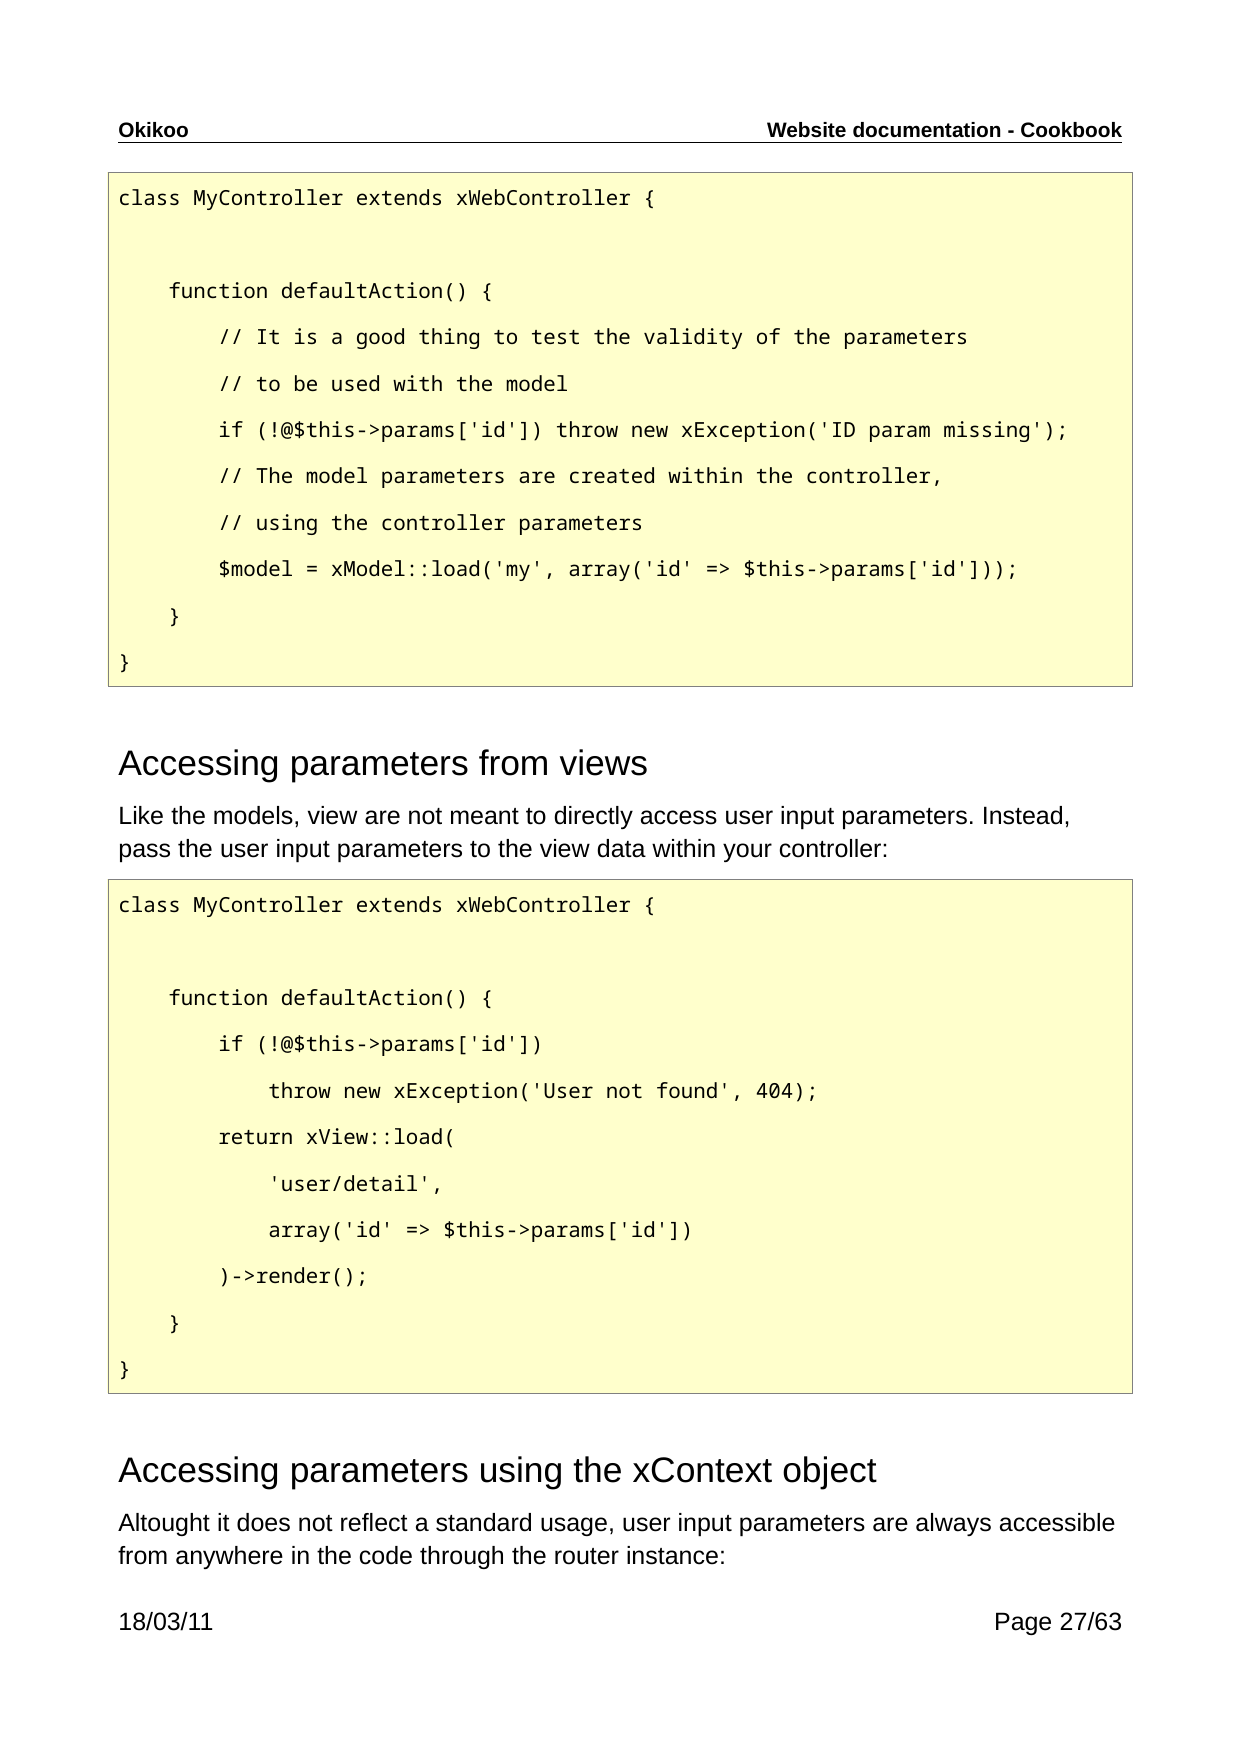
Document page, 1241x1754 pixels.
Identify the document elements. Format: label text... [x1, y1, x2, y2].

text throw new xException('User not found', 404); [109, 1065, 1132, 1104]
text return xView::load( [109, 1112, 1132, 1151]
text // to be used with the model [109, 358, 1132, 397]
text // The model parameters are created within the controller, [109, 451, 1132, 490]
text if (!@$this->params['id']) throw new xException('ID param missing'); [109, 404, 1132, 443]
text class MyController extends xWebController { [109, 173, 1132, 211]
text 'user/detail', [109, 1158, 1132, 1197]
subtitle Accessing parameters using the xContext object [118, 1449, 1122, 1490]
text } [109, 1344, 1132, 1393]
text } [109, 590, 1132, 629]
subtitle Accessing parameters from views [118, 742, 1122, 783]
text } [109, 637, 1132, 686]
text if (!@$this->params['id']) [109, 1019, 1132, 1058]
text class MyController extends xWebController { [109, 880, 1132, 918]
text array('id' => $this->params['id']) [109, 1204, 1132, 1243]
text function defaultAction() { [109, 265, 1132, 304]
text } [109, 1297, 1132, 1336]
text // It is a good thing to test the validity of the parameters [109, 312, 1132, 351]
text Altought it does not reflect a standard usage, user input parameters are always accessible from anywhere in the code through the router instance: [118, 1508, 1122, 1569]
text Like the models, view are not meant to directly access user input parameters. Instead, pass the user input parameters to the view data within your controller: [118, 801, 1122, 862]
text )->render(); [109, 1251, 1132, 1290]
text $model = xModel::load('my', array('id' => $this->params['id'])); [109, 544, 1132, 583]
text function defaultAction() { [109, 972, 1132, 1011]
text // using the controller parameters [109, 497, 1132, 536]
